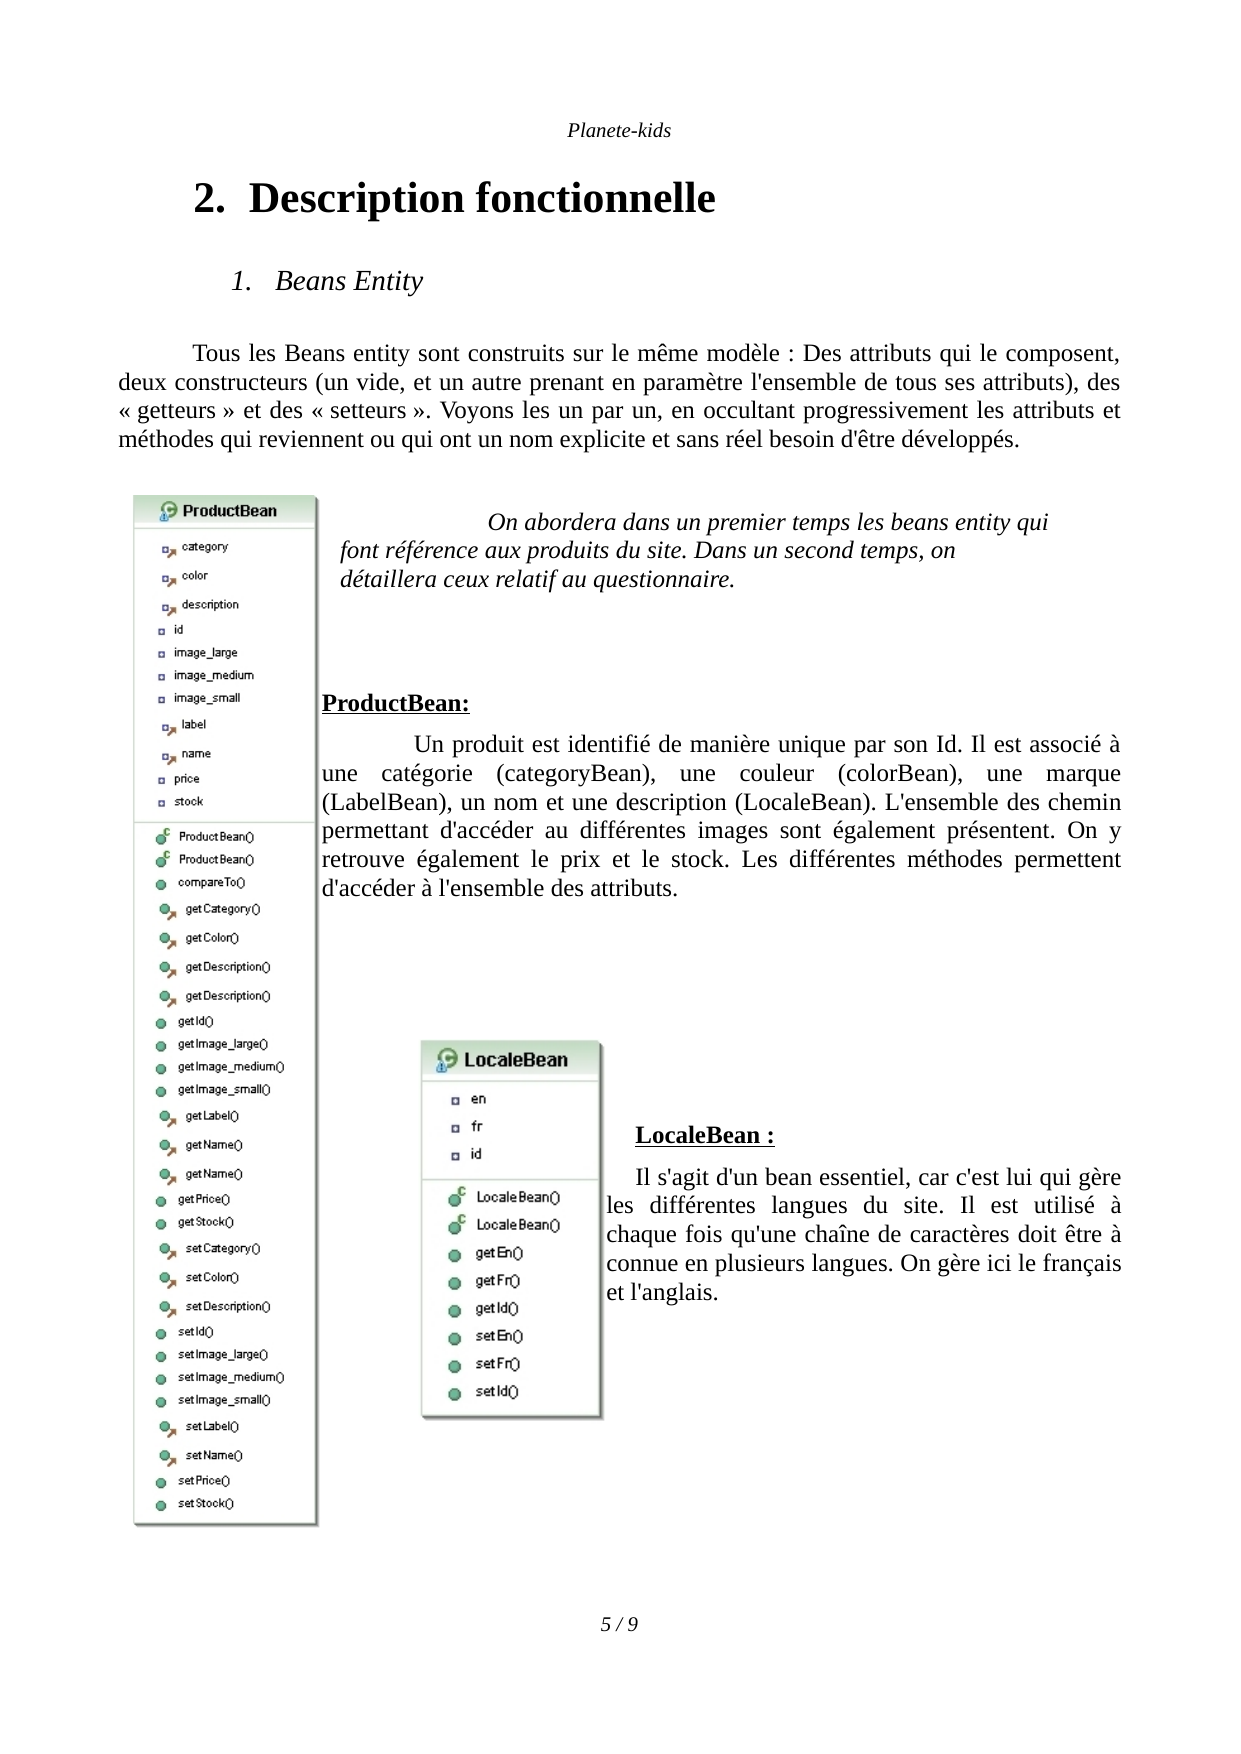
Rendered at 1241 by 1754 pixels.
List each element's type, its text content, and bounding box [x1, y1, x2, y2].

text [118, 688, 132, 717]
picture [418, 1039, 606, 1424]
text ProductBean: [322, 688, 1122, 717]
text [118, 1121, 132, 1149]
subtitle Beans Entity [118, 263, 1122, 297]
text Un produit est identifié de manière unique par son Id. Il est associé à une catégorie (categoryBean), une couleur (colorBean), une marque (LabelBean), un nom et une description (LocaleBean). L'ensemble des chemin permettant d'accéder au différentes images sont également présentent. On y retrouve également le prix et le stock. Les différentes méthodes permettent d'accéder à l'ensemble des attributs. [322, 729, 1122, 902]
text [322, 1162, 418, 1306]
picture [132, 495, 322, 1530]
subtitle Description fonctionnelle [118, 172, 1122, 222]
text LocaleBean : [606, 1121, 1122, 1149]
text On abordera dans un premier temps les beans entity qui font référence aux produits du site. Dans un second temps, on détaillera ceux relatif au questionnaire. [322, 507, 1122, 593]
text Tous les Beans entity sont construits sur le même modèle : Des attributs qui le composent, deux constructeurs (un vide, et un autre prenant en paramètre l'ensemble de tous ses attributs), des « getteurs » et des « setteurs ». Voyons les un par un, en occultant progressivement les attributs et méthodes qui reviennent ou qui ont un nom explicite et sans réel besoin d'être développés. [118, 338, 1122, 453]
text [322, 1121, 418, 1149]
text Il s'agit d'un bean essentiel, car c'est lui qui gère les différentes langues du site. Il est utilisé à chaque fois qu'une chaîne de caractères doit être à connue en plusieurs langues. On gère ici le français et l'anglais. [606, 1162, 1122, 1306]
